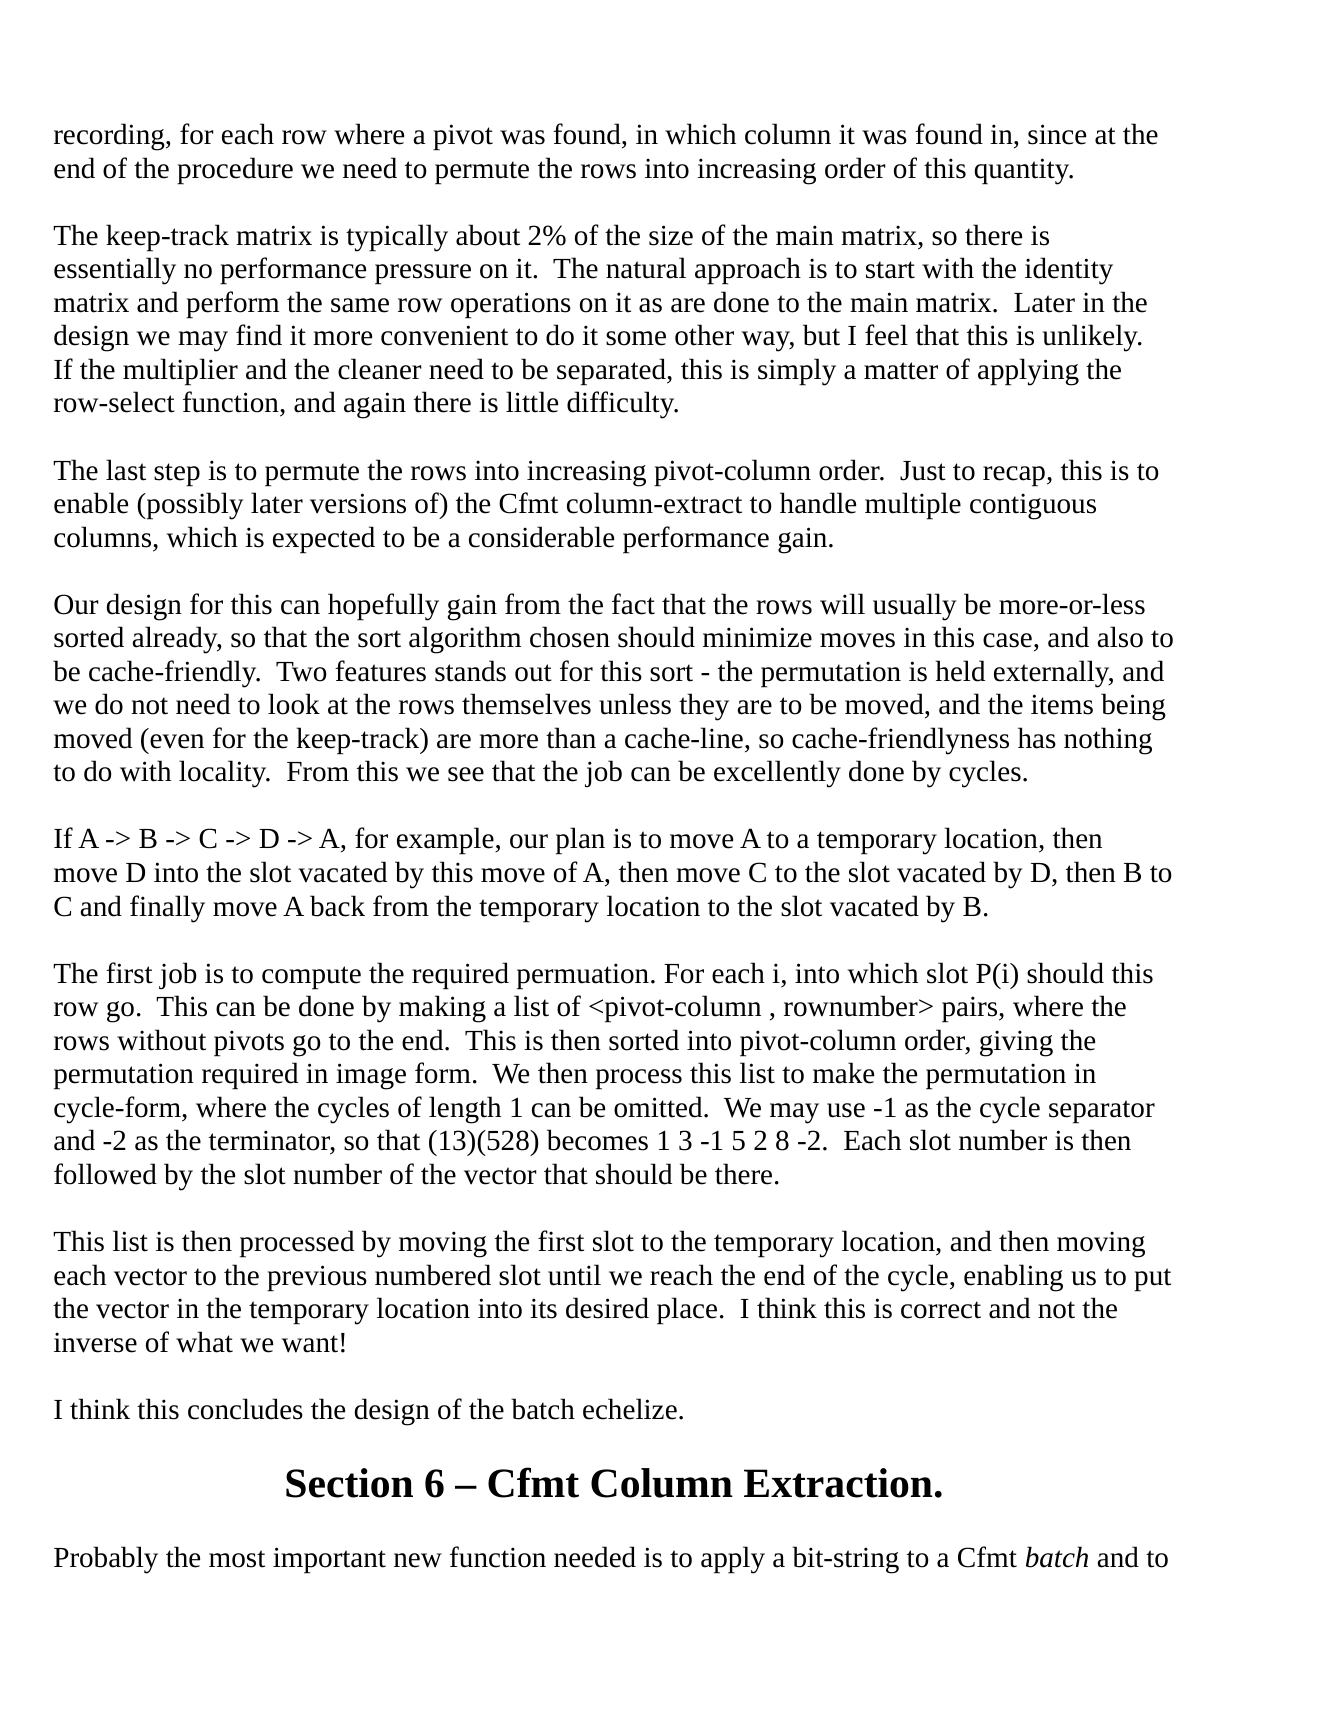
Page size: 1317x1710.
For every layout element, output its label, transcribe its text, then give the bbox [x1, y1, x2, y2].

text If the multiplier and the cleaner need to be separated, this is simply a matter of applying the row-select function, and again there is little difficulty. [53, 352, 1174, 419]
text The keep-track matrix is typically about 2% of the size of the main matrix, so there is essentially no performance pressure on it. The natural approach is to start with the identity matrix and perform the same row operations on it as are done to the main matrix. Later in the design we may find it more convenient to do it some other way, but I feel that this is unlikely. [53, 218, 1174, 352]
text Our design for this can hopefully gain from the fact that the rows will usually be more-or-less sorted already, so that the sort algorithm chosen should minimize moves in this case, and also to be cache-friendly. Two features stands out for this sort - the permutation is held externally, and we do not need to look at the rows themselves unless they are to be moved, and the items being moved (even for the keep-track) are more than a cache-line, so cache-friendlyness has nothing to do with locality. From this we see that the job can be excellently done by cycles. [53, 587, 1174, 788]
text The last step is to permute the rows into increasing pivot-column order. Just to recap, this is to enable (possibly later versions of) the Cfmt column-extract to handle multiple contiguous columns, which is expected to be a considerable performance gain. [53, 453, 1174, 553]
text This list is then processed by moving the first slot to the temporary location, and then moving each vector to the previous numbered slot until we reach the end of the cycle, enabling us to put the vector in the temporary location into its desired place. I think this is correct and not the inverse of what we want! [53, 1224, 1174, 1358]
text recording, for each row where a pivot was found, in which column it was found in, since at the end of the procedure we need to permute the rows into increasing order of this quantity. [53, 117, 1174, 184]
text I think this concludes the design of the batch echelize. [53, 1392, 1174, 1425]
text Section 6 – Cfmt Column Extraction. [53, 1459, 1174, 1507]
text Probably the most important new function needed is to apply a bit-string to a Cfmt batch and to [53, 1540, 1174, 1574]
text If A -> B -> C -> D -> A, for example, our plan is to move A to a temporary location, then move D into the slot vacated by this move of A, then move C to the slot vacated by D, then B to C and finally move A back from the temporary location to the slot vacated by B. [53, 822, 1174, 922]
text The first job is to compute the required permuation. For each i, into which slot P(i) should this row go. This can be done by making a list of <pivot-column , rownumber> pairs, where the rows without pivots go to the end. This is then sorted into pivot-column order, giving the permutation required in image form. We then process this list to make the permutation in cycle-form, where the cycles of length 1 can be omitted. We may use -1 as the cycle separator and -2 as the terminator, so that (13)(528) becomes 1 3 -1 5 2 8 -2. Each slot number is then followed by the slot number of the vector that should be there. [53, 956, 1174, 1191]
